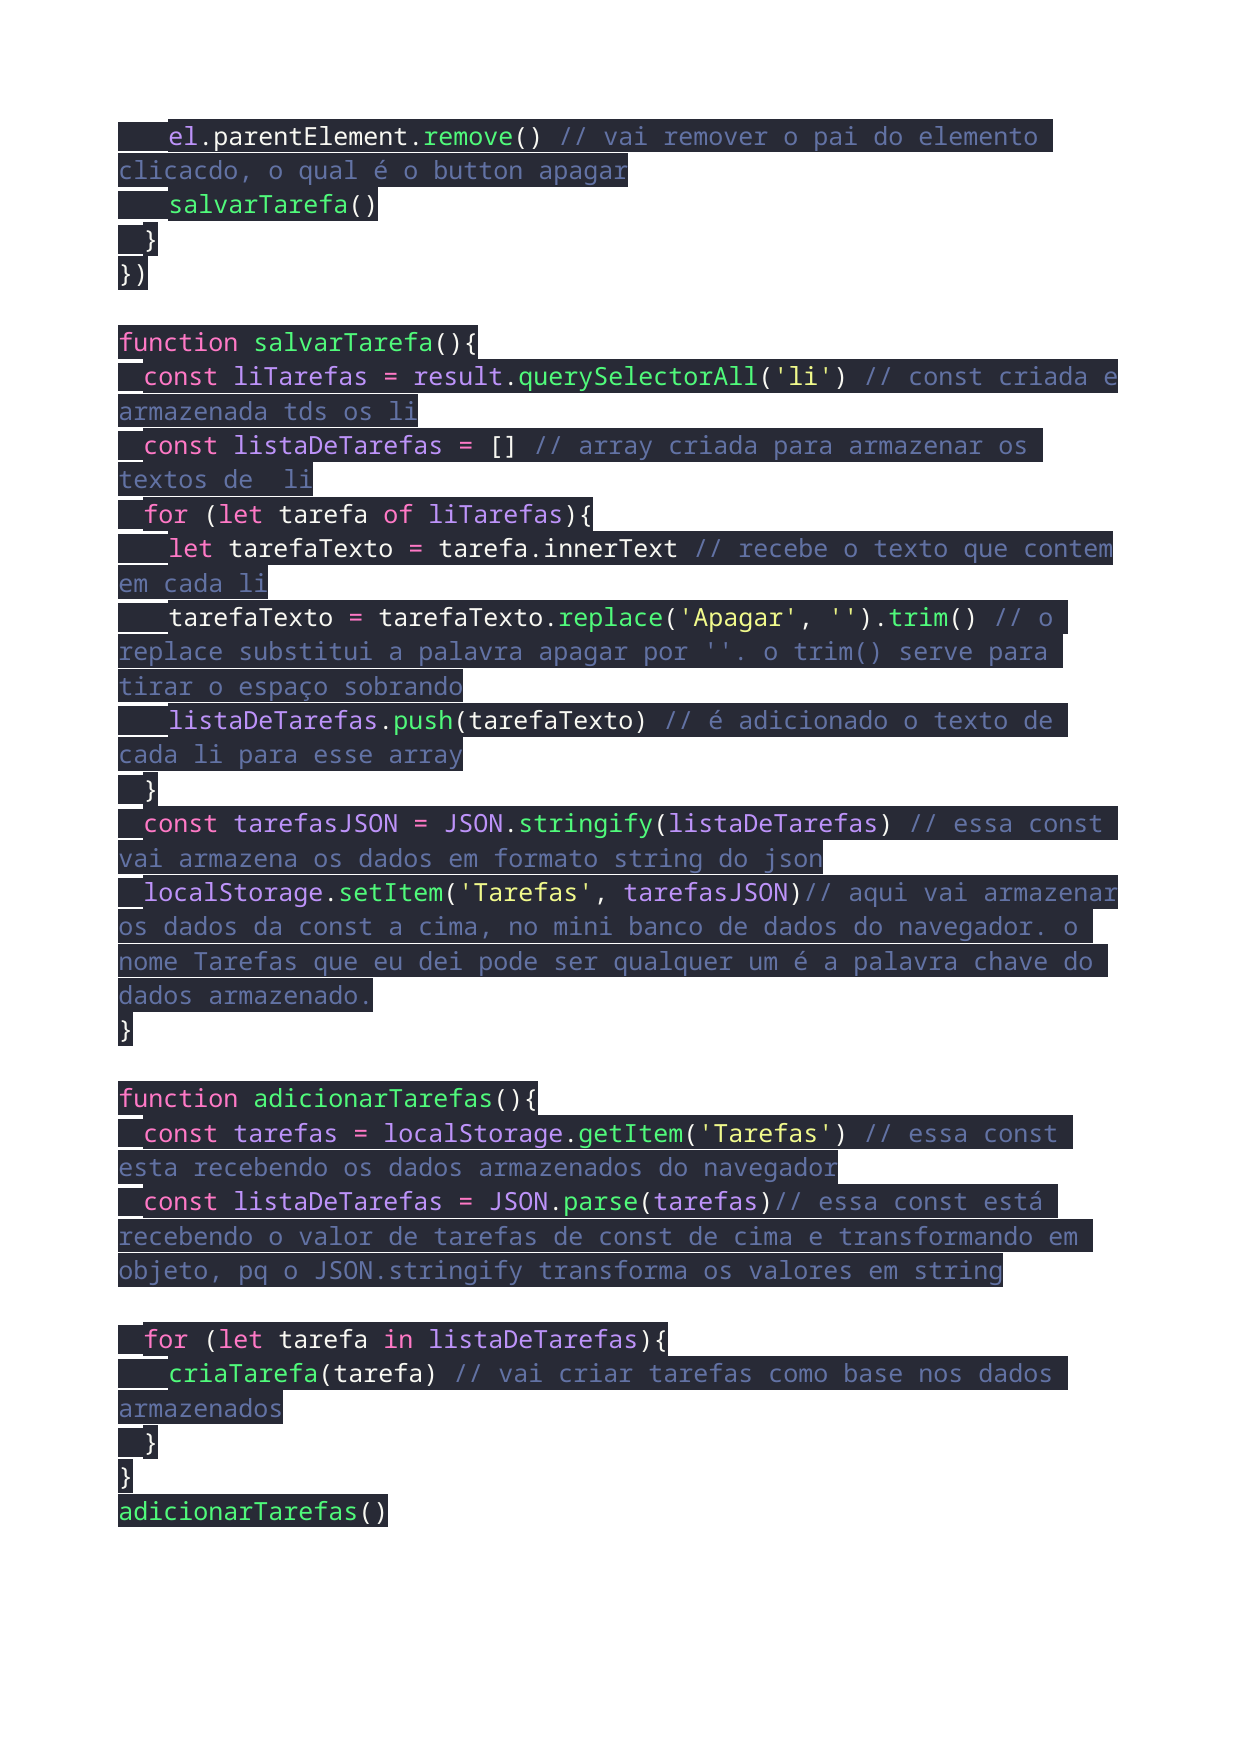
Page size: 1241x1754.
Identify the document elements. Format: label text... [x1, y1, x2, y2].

text const listaDeTarefas = [] // array criada para armazenar os textos de li [118, 427, 1122, 496]
text } [118, 221, 1122, 256]
text } [118, 771, 1122, 806]
text let tarefaTexto = tarefa.innerText // recebe o texto que contem em cada li [118, 531, 1122, 599]
text }) [118, 256, 1122, 290]
text listaDeTarefas.push(tarefaTexto) // é adicionado o texto de cada li para esse array [118, 702, 1122, 771]
text salvarTarefa() [118, 187, 1122, 221]
text criaTarefa(tarefa) // vai criar tarefas como base nos dados armazenados [118, 1356, 1122, 1424]
text tarefaTexto = tarefaTexto.replace('Apagar', '').trim() // o replace substitui a palavra apagar por ''. o trim() serve para tirar o espaço sobrando [118, 599, 1122, 702]
text const tarefasJSON = JSON.stringify(listaDeTarefas) // essa const vai armazena os dados em formato string do json [118, 806, 1122, 874]
text adicionarTarefas() [118, 1493, 1122, 1527]
text el.parentElement.remove() // vai remover o pai do elemento clicacdo, o qual é o button apagar [118, 118, 1122, 187]
text for (let tarefa in listaDeTarefas){ [118, 1321, 1122, 1356]
text } [118, 1012, 1122, 1046]
text for (let tarefa of liTarefas){ [118, 496, 1122, 531]
text const tarefas = localStorage.getItem('Tarefas') // essa const esta recebendo os dados armazenados do navegador [118, 1115, 1122, 1184]
text localStorage.setItem('Tarefas', tarefasJSON)// aqui vai armazenar os dados da const a cima, no mini banco de dados do navegador. o nome Tarefas que eu dei pode ser qualquer um é a palavra chave do dados armazenado. [118, 874, 1122, 1012]
text } [118, 1459, 1122, 1493]
text const listaDeTarefas = JSON.parse(tarefas)// essa const está recebendo o valor de tarefas de const de cima e transformando em objeto, pq o JSON.stringify transforma os valores em string [118, 1184, 1122, 1287]
text const liTarefas = result.querySelectorAll('li') // const criada e armazenada tds os li [118, 359, 1122, 427]
text } [118, 1424, 1122, 1459]
text function salvarTarefa(){ [118, 324, 1122, 359]
text function adicionarTarefas(){ [118, 1081, 1122, 1115]
